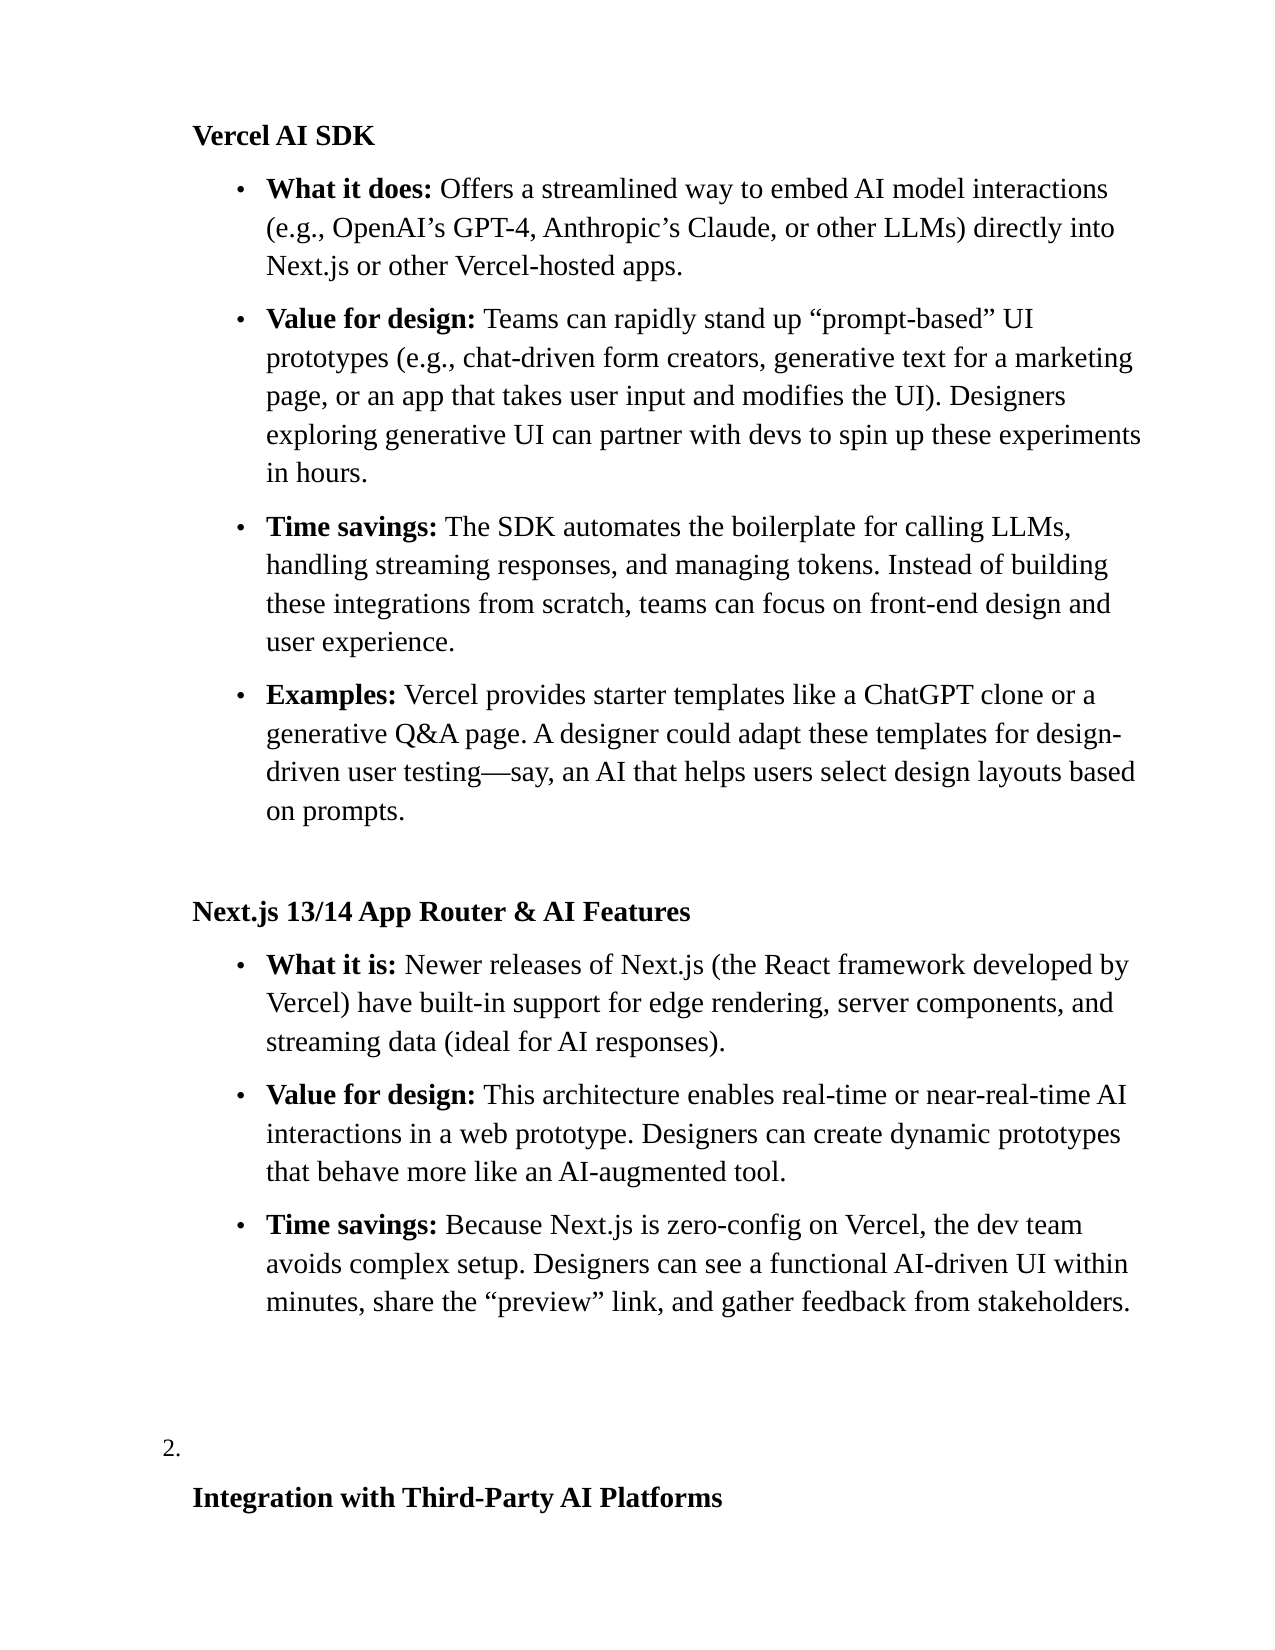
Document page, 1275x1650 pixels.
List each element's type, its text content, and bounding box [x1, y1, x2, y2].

list Value for design: This architecture enables real-time or near-real-time AI interactions in a web prototype. Designers can create dynamic prototypes that behave more like an AI-augmented tool. [236, 1077, 1157, 1188]
list Time savings: Because Next.js is zero-config on Vercel, the dev team avoids complex setup. Designers can see a functional AI-driven UI within minutes, share the “preview” link, and gather feedback from stakeholders. [236, 1207, 1157, 1318]
list Vercel AI SDK [162, 118, 1157, 152]
list What it is: Newer releases of Next.js (the React framework developed by Vercel) have built-in support for edge rendering, server components, and streaming data (ideal for AI responses). [236, 947, 1157, 1058]
list Time savings: The SDK automates the boilerplate for calling LLMs, handling streaming responses, and managing tokens. Instead of building these integrations from scratch, teams can focus on front-end design and user experience. [236, 509, 1157, 658]
list What it does: Offers a streamlined way to embed AI model interactions (e.g., OpenAI’s GPT-4, Anthropic’s Claude, or other LLMs) directly into Next.js or other Vercel-hosted apps. [236, 171, 1157, 282]
list Integration with Third-Party AI Platforms [162, 1480, 1157, 1514]
list Next.js 13/14 App Router & AI Features [162, 894, 1157, 927]
list Examples: Vercel provides starter templates like a ChatGPT clone or a generative Q&A page. A designer could adapt these templates for design-driven user testing—say, an AI that helps users select design layouts based on prompts. [236, 677, 1157, 827]
list Value for design: Teams can rapidly stand up “prompt-based” UI prototypes (e.g., chat-driven form creators, generative text for a marketing page, or an app that takes user input and modifies the UI). Designers exploring generative UI can partner with devs to spin up these experiments in hours. [236, 301, 1157, 489]
